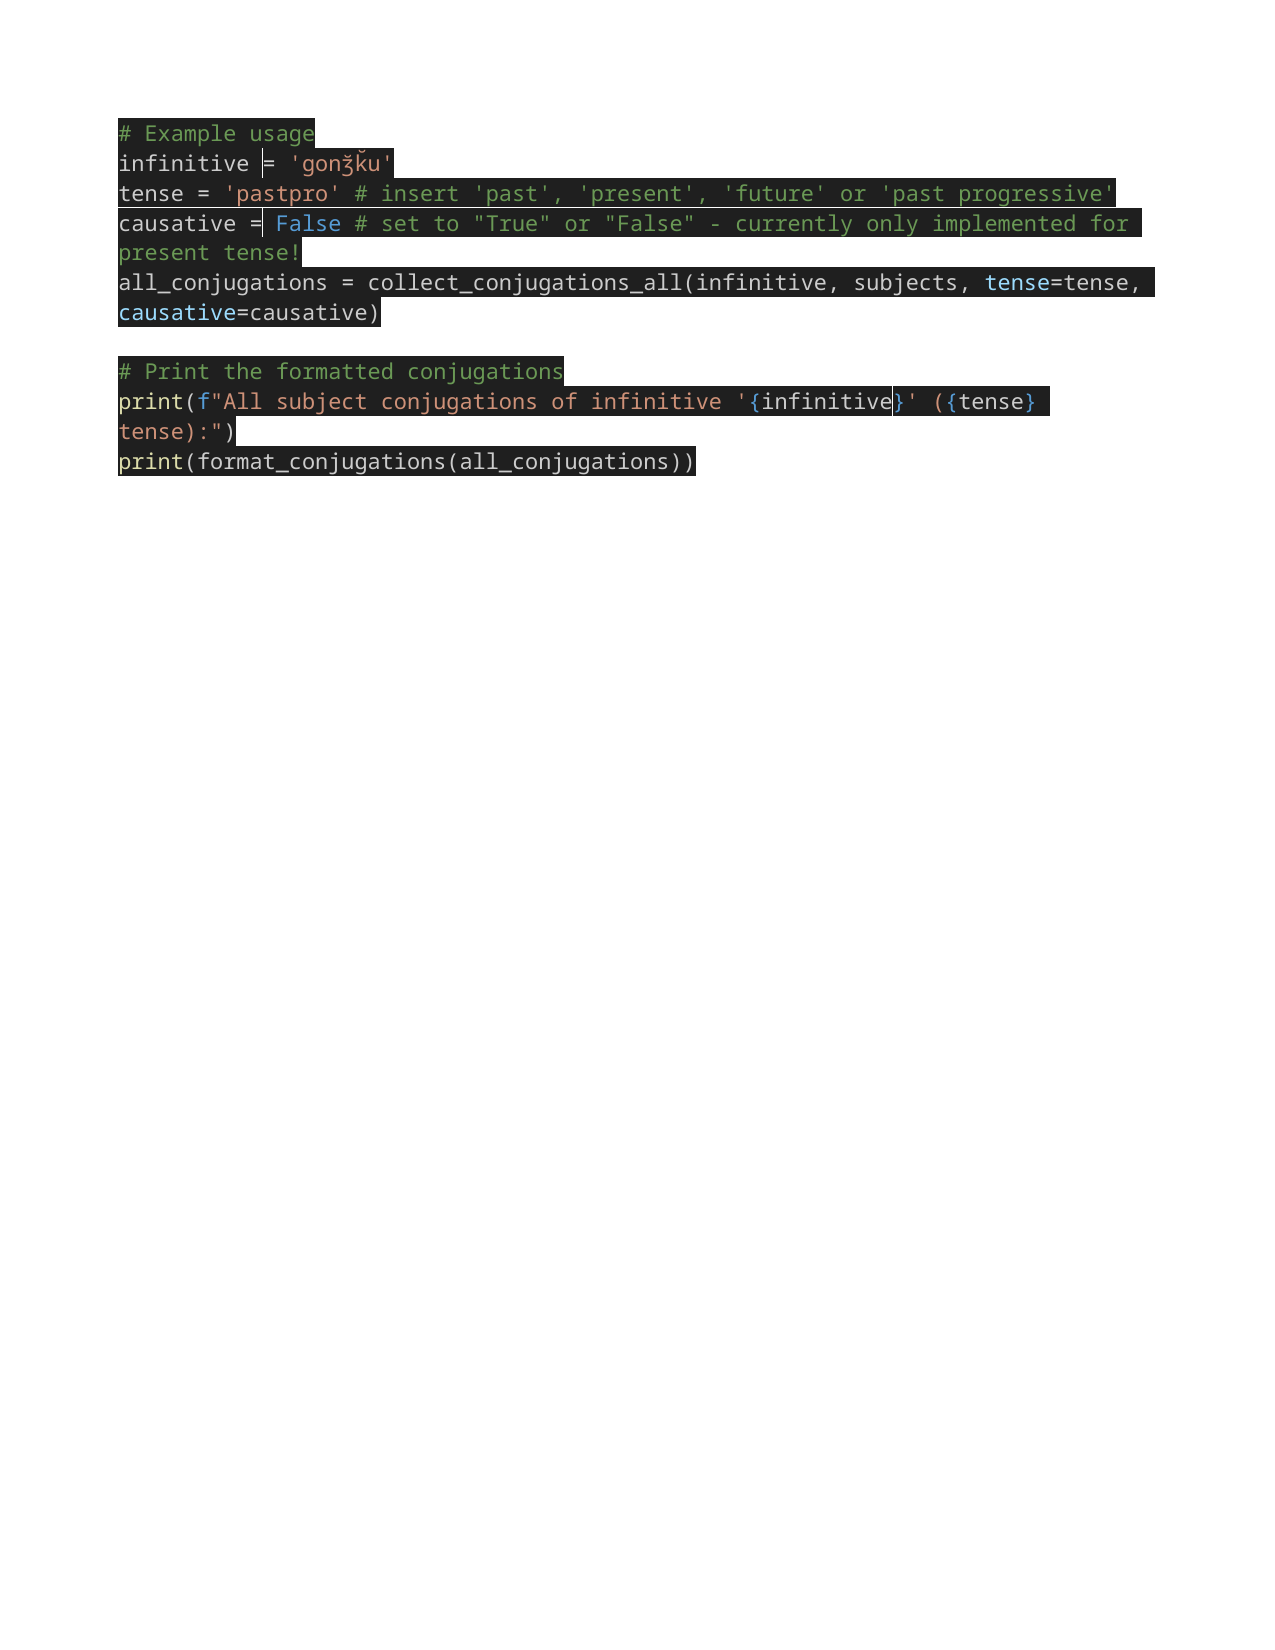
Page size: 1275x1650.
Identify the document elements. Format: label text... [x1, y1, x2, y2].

text infinitive = 'gonʒ̆k̆u' [118, 148, 1157, 178]
text print(f"All subject conjugations of infinitive '{infinitive}' ({tense} tense):") [118, 386, 1157, 446]
text tense = 'pastpro' # insert 'past', 'present', 'future' or 'past progressive' [118, 178, 1157, 207]
text all_conjugations = collect_conjugations_all(infinitive, subjects, tense=tense, causative=causative) [118, 267, 1157, 327]
text print(format_conjugations(all_conjugations)) [118, 446, 1157, 476]
text causative = False # set to "True" or "False" - currently only implemented for present tense! [118, 207, 1157, 267]
text # Print the formatted conjugations [118, 356, 1157, 386]
text # Example usage [118, 118, 1157, 148]
